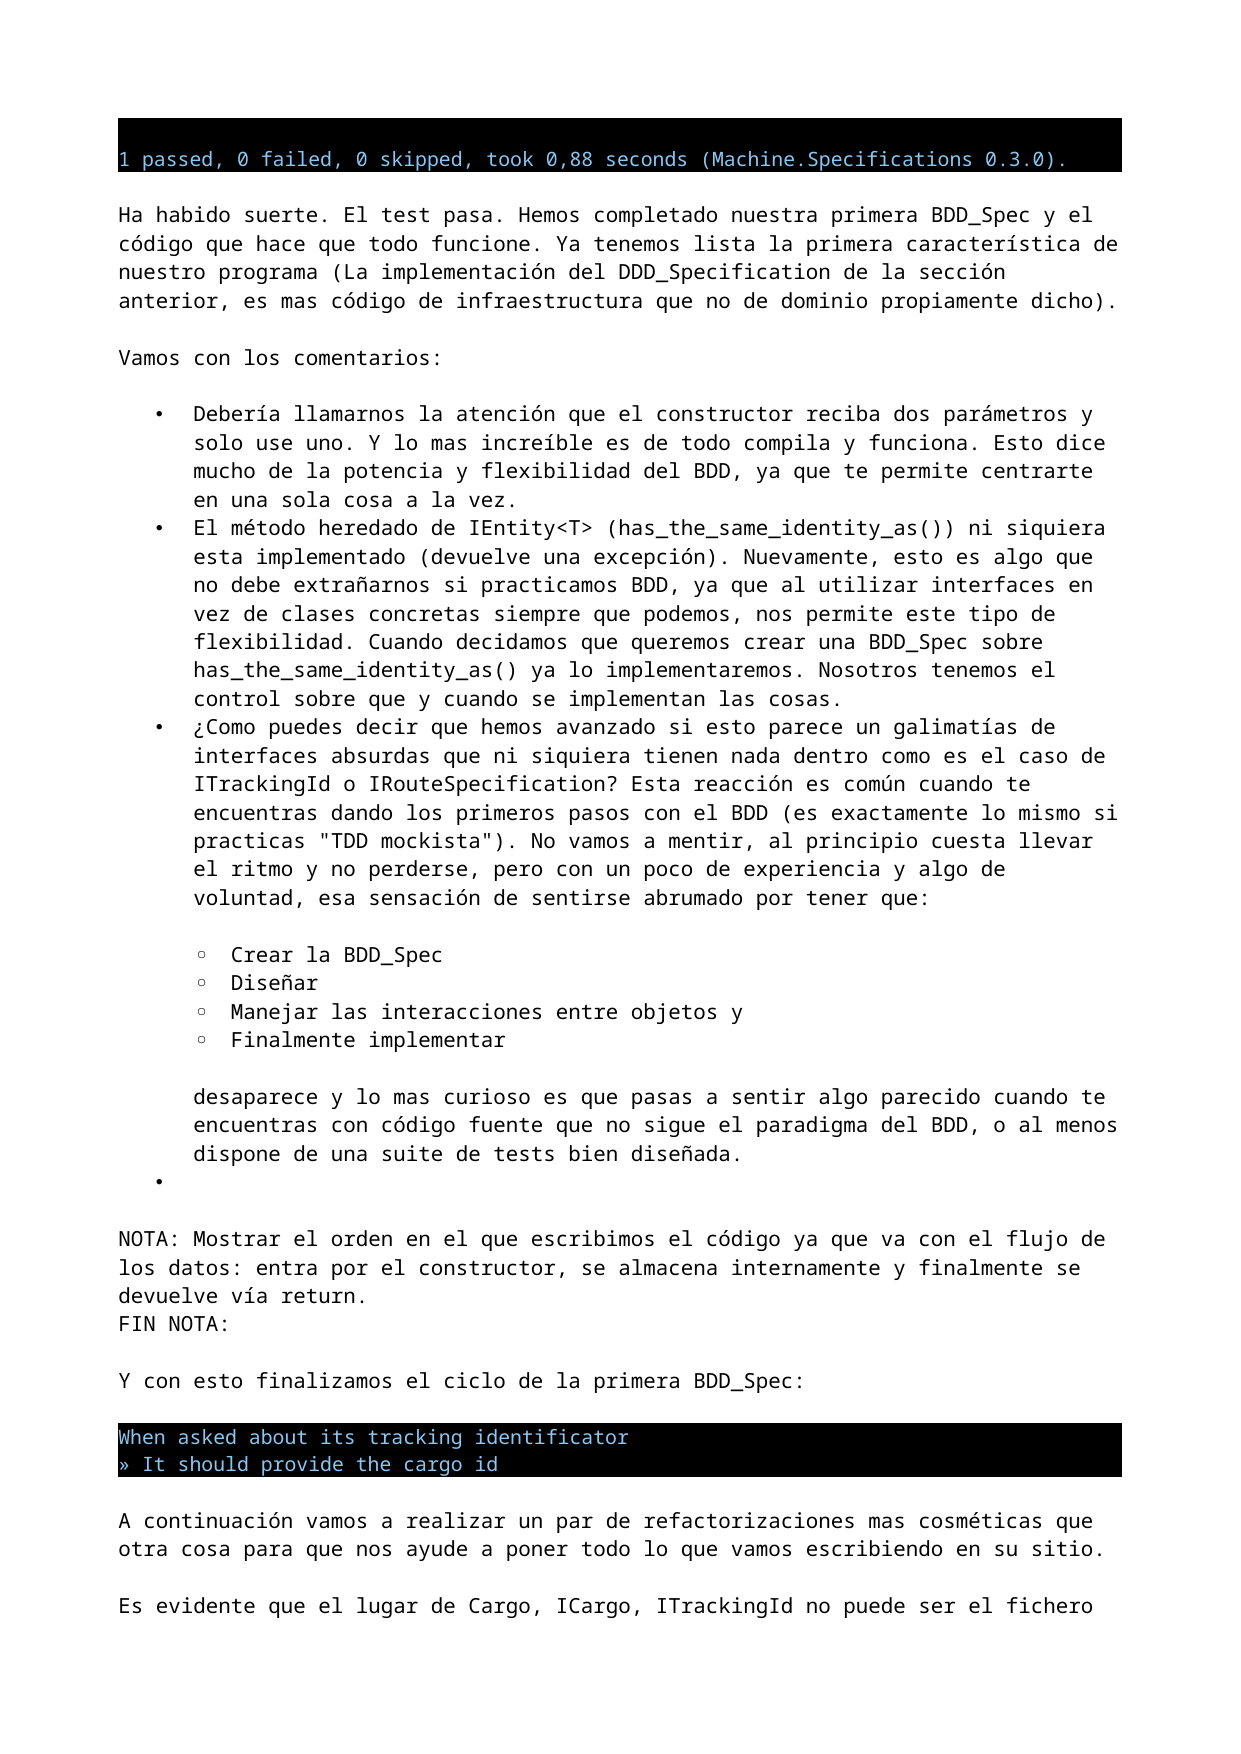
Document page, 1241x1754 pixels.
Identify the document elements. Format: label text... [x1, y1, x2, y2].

list Diseñar [193, 968, 1122, 997]
text Vamos con los comentarios: [118, 343, 1122, 371]
list Finalmente implementar [193, 1025, 1122, 1054]
text » It should provide the cargo id [118, 1450, 1122, 1477]
text Es evidente que el lugar de Cargo, ICargo, ITrackingId no puede ser el fichero [118, 1591, 1122, 1619]
list Debería llamarnos la atención que el constructor reciba dos parámetros y solo use uno. Y lo mas increíble es de todo compila y funciona. Esto dice mucho de la potencia y flexibilidad del BDD, ya que te permite centrarte en una sola cosa a la vez. [156, 399, 1122, 513]
text Ha habido suerte. El test pasa. Hemos completado nuestra primera BDD_Spec y el código que hace que todo funcione. Ya tenemos lista la primera característica de nuestro programa (La implementación del DDD_Specification de la sección anterior, es mas código de infraestructura que no de dominio propiamente dicho). [118, 201, 1122, 314]
text FIN NOTA: [118, 1309, 1122, 1338]
list desaparece y lo mas curioso es que pasas a sentir algo parecido cuando te encuentras con código fuente que no sigue el paradigma del BDD, o al menos dispone de una suite de tests bien diseñada. [156, 1082, 1122, 1167]
text A continuación vamos a realizar un par de refactorizaciones mas cosméticas que otra cosa para que nos ayude a poner todo lo que vamos escribiendo en su sitio. [118, 1506, 1122, 1563]
list Manejar las interacciones entre objetos y [193, 997, 1122, 1025]
list Crear la BDD_Spec [193, 940, 1122, 968]
text NOTA: Mostrar el orden en el que escribimos el código ya que va con el flujo de los datos: entra por el constructor, se almacena internamente y finalmente se devuelve vía return. [118, 1224, 1122, 1309]
text 1 passed, 0 failed, 0 skipped, took 0,88 seconds (Machine.Specifications 0.3.0). [118, 145, 1122, 172]
list ¿Como puedes decir que hemos avanzado si esto parece un galimatías de interfaces absurdas que ni siquiera tienen nada dentro como es el caso de ITrackingId o IRouteSpecification? Esta reacción es común cuando te encuentras dando los primeros pasos con el BDD (es exactamente lo mismo si practicas "TDD mockista"). No vamos a mentir, al principio cuesta llevar el ritmo y no perderse, pero con un poco de experiencia y algo de voluntad, esa sensación de sentirse abrumado por tener que: [156, 712, 1122, 911]
list El método heredado de IEntity<T> (has_the_same_identity_as()) ni siquiera esta implementado (devuelve una excepción). Nuevamente, esto es algo que no debe extrañarnos si practicamos BDD, ya que al utilizar interfaces en vez de clases concretas siempre que podemos, nos permite este tipo de flexibilidad. Cuando decidamos que queremos crear una BDD_Spec sobre has_the_same_identity_as() ya lo implementaremos. Nosotros tenemos el control sobre que y cuando se implementan las cosas. [156, 513, 1122, 712]
text When asked about its tracking identificator [118, 1423, 1122, 1450]
text Y con esto finalizamos el ciclo de la primera BDD_Spec: [118, 1366, 1122, 1395]
